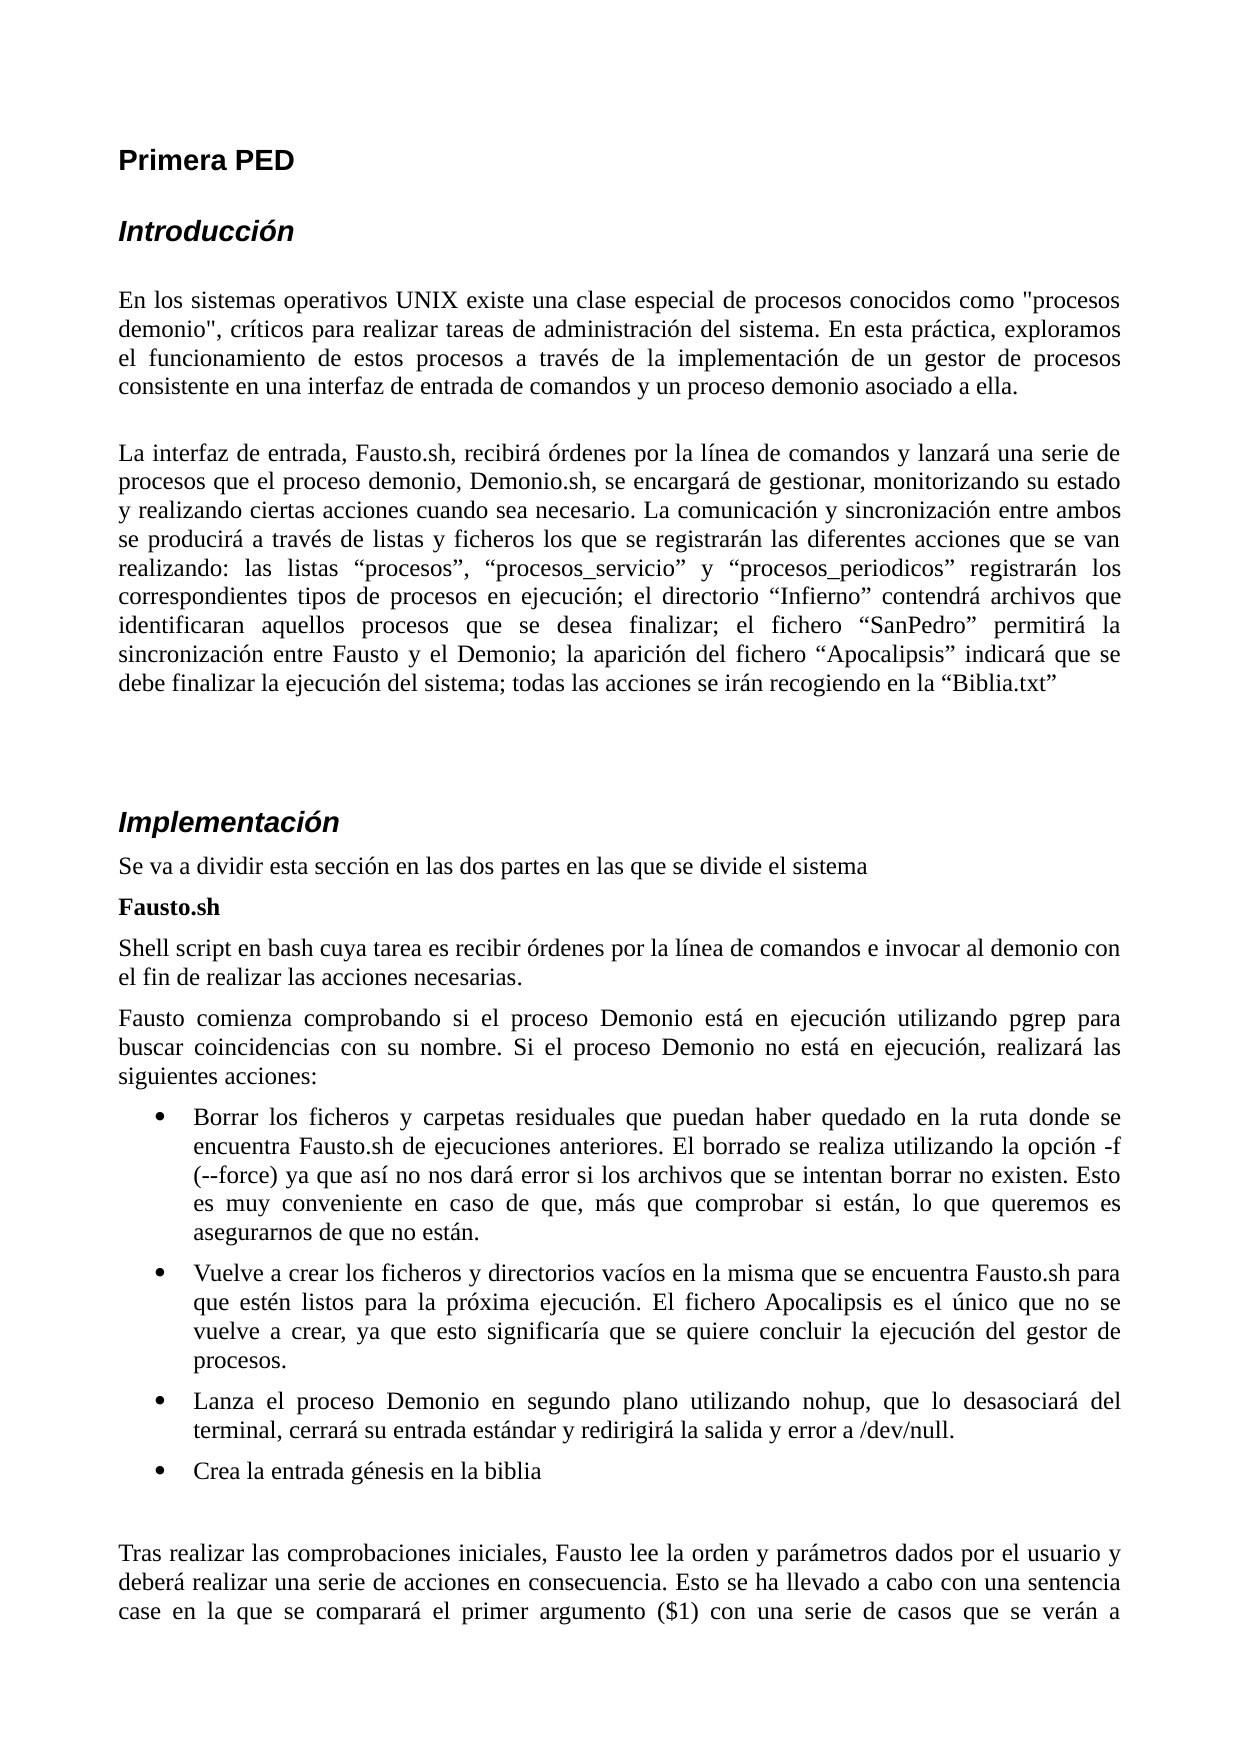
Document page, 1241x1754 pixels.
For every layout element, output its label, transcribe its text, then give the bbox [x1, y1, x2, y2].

subtitle Implementación [118, 805, 1122, 838]
text Tras realizar las comprobaciones iniciales, Fausto lee la orden y parámetros dados por el usuario y deberá realizar una serie de acciones en consecuencia. Esto se ha llevado a cabo con una sentencia case en la que se comparará el primer argumento ($1) con una serie de casos que se verán a [118, 1538, 1122, 1625]
text Se va a dividir esta sección en las dos partes en las que se divide el sistema [118, 851, 1122, 880]
subtitle Primera PED [118, 143, 1122, 177]
text Fausto.sh [118, 892, 1122, 921]
list Crea la entrada génesis en la biblia [156, 1456, 1122, 1485]
text Shell script en bash cuya tarea es recibir órdenes por la línea de comandos e invocar al demonio con el fin de realizar las acciones necesarias. [118, 933, 1122, 991]
list Borrar los ficheros y carpetas residuales que puedan haber quedado en la ruta donde se encuentra Fausto.sh de ejecuciones anteriores. El borrado se realiza utilizando la opción -f (--force) ya que así no nos dará error si los archivos que se intentan borrar no existen. Esto es muy conveniente en caso de que, más que comprobar si están, lo que queremos es asegurarnos de que no están. [156, 1102, 1122, 1246]
list Vuelve a crear los ficheros y directorios vacíos en la misma que se encuentra Fausto.sh para que estén listos para la próxima ejecución. El fichero Apocalipsis es el único que no se vuelve a crear, ya que esto significaría que se quiere concluir la ejecución del gestor de procesos. [156, 1258, 1122, 1373]
subtitle En los sistemas operativos UNIX existe una clase especial de procesos conocidos como "procesos demonio", críticos para realizar tareas de administración del sistema. En esta práctica, exploramos el funcionamiento de estos procesos a través de la implementación de un gestor de procesos consistente en una interfaz de entrada de comandos y un proceso demonio asociado a ella. [118, 285, 1122, 400]
text Fausto comienza comprobando si el proceso Demonio está en ejecución utilizando pgrep para buscar coincidencias con su nombre. Si el proceso Demonio no está en ejecución, realizará las siguientes acciones: [118, 1003, 1122, 1090]
subtitle Introducción [118, 214, 1122, 248]
subtitle La interfaz de entrada, Fausto.sh, recibirá órdenes por la línea de comandos y lanzará una serie de procesos que el proceso demonio, Demonio.sh, se encargará de gestionar, monitorizando su estado y realizando ciertas acciones cuando sea necesario. La comunicación y sincronización entre ambos se producirá a través de listas y ficheros los que se registrarán las diferentes acciones que se van realizando: las listas “procesos”, “procesos_servicio” y “procesos_periodicos” registrarán los correspondientes tipos de procesos en ejecución; el directorio “Infierno” contendrá archivos que identificaran aquellos procesos que se desea finalizar; el fichero “SanPedro” permitirá la sincronización entre Fausto y el Demonio; la aparición del fichero “Apocalipsis” indicará que se debe finalizar la ejecución del sistema; todas las acciones se irán recogiendo en la “Biblia.txt” [118, 438, 1122, 696]
list Lanza el proceso Demonio en segundo plano utilizando nohup, que lo desasociará del terminal, cerrará su entrada estándar y redirigirá la salida y error a /dev/null. [156, 1386, 1122, 1443]
